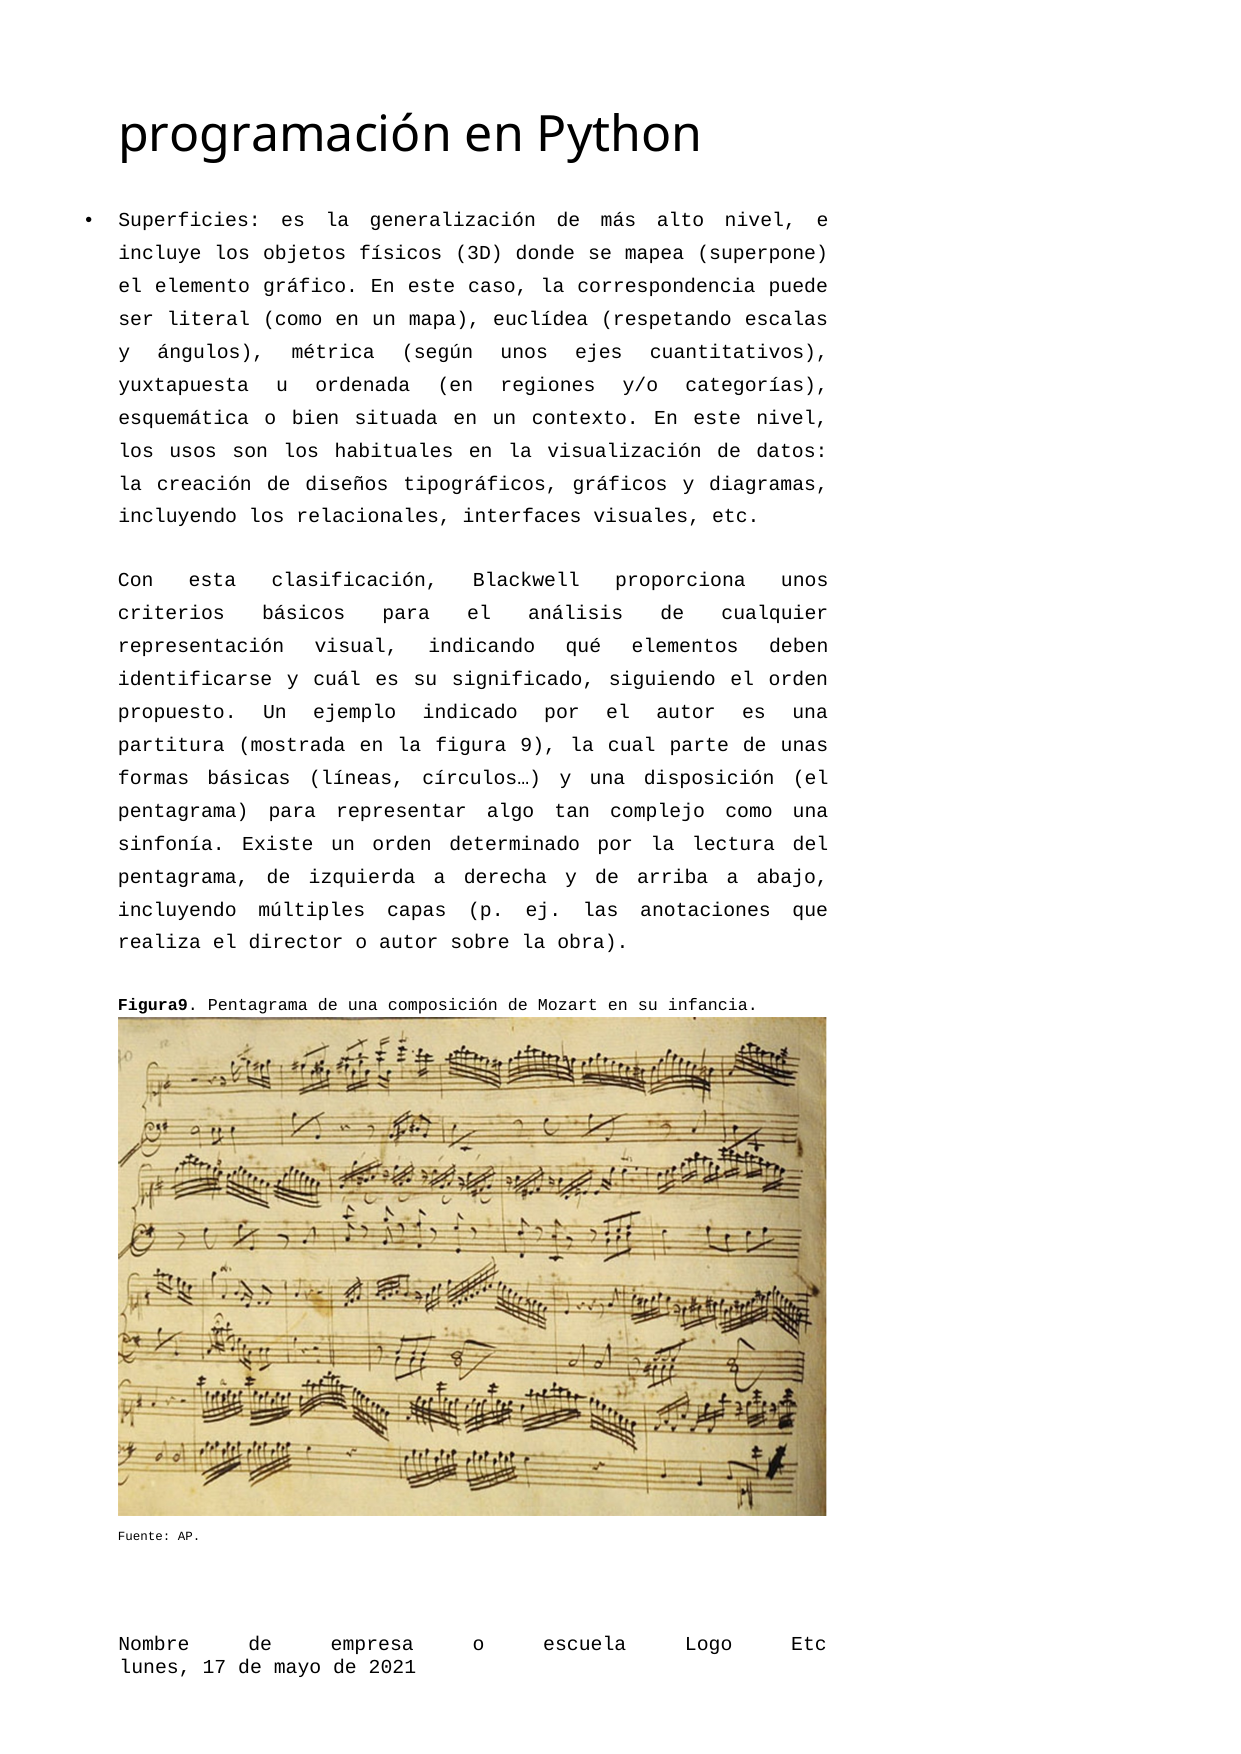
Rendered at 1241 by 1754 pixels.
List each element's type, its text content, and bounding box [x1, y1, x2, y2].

text Figura9. Pentagrama de una composición de Mozart en su infancia. [118, 996, 825, 1015]
text Fuente: AP. [118, 1530, 1107, 1544]
text Con esta clasificación, Blackwell proporciona unos criterios básicos para el análisis de cualquier representación visual, indicando qué elementos deben identificarse y cuál es su significado, siguiendo el orden propuesto. Un ejemplo indicado por el autor es una partitura (mostrada en la figura 9), la cual parte de unas formas básicas (líneas, círculos…) y una disposición (el pentagrama) para representar algo tan complejo como una sinfonía. Existe un orden determinado por la lectura del pentagrama, de izquierda a derecha y de arriba a abajo, incluyendo múltiples capas (p. ej. las anotaciones que realiza el director o autor sobre la obra). [118, 570, 828, 955]
list Superficies: es la generalización de más alto nivel, e incluye los objetos físicos (3D) donde se mapea (superpone) el elemento gráfico. En este caso, la correspondencia puede ser literal (como en un mapa), euclídea (respetando escalas y ángulos), métrica (según unos ejes cuantitativos), yuxtapuesta u ordenada (en regiones y/o categorías), esquemática o bien situada en un contexto. En este nivel, los usos son los habituales en la visualización de datos: la creación de diseños tipográficos, gráficos y diagramas, incluyendo los relacionales, interfaces visuales, etc. [83, 210, 828, 529]
